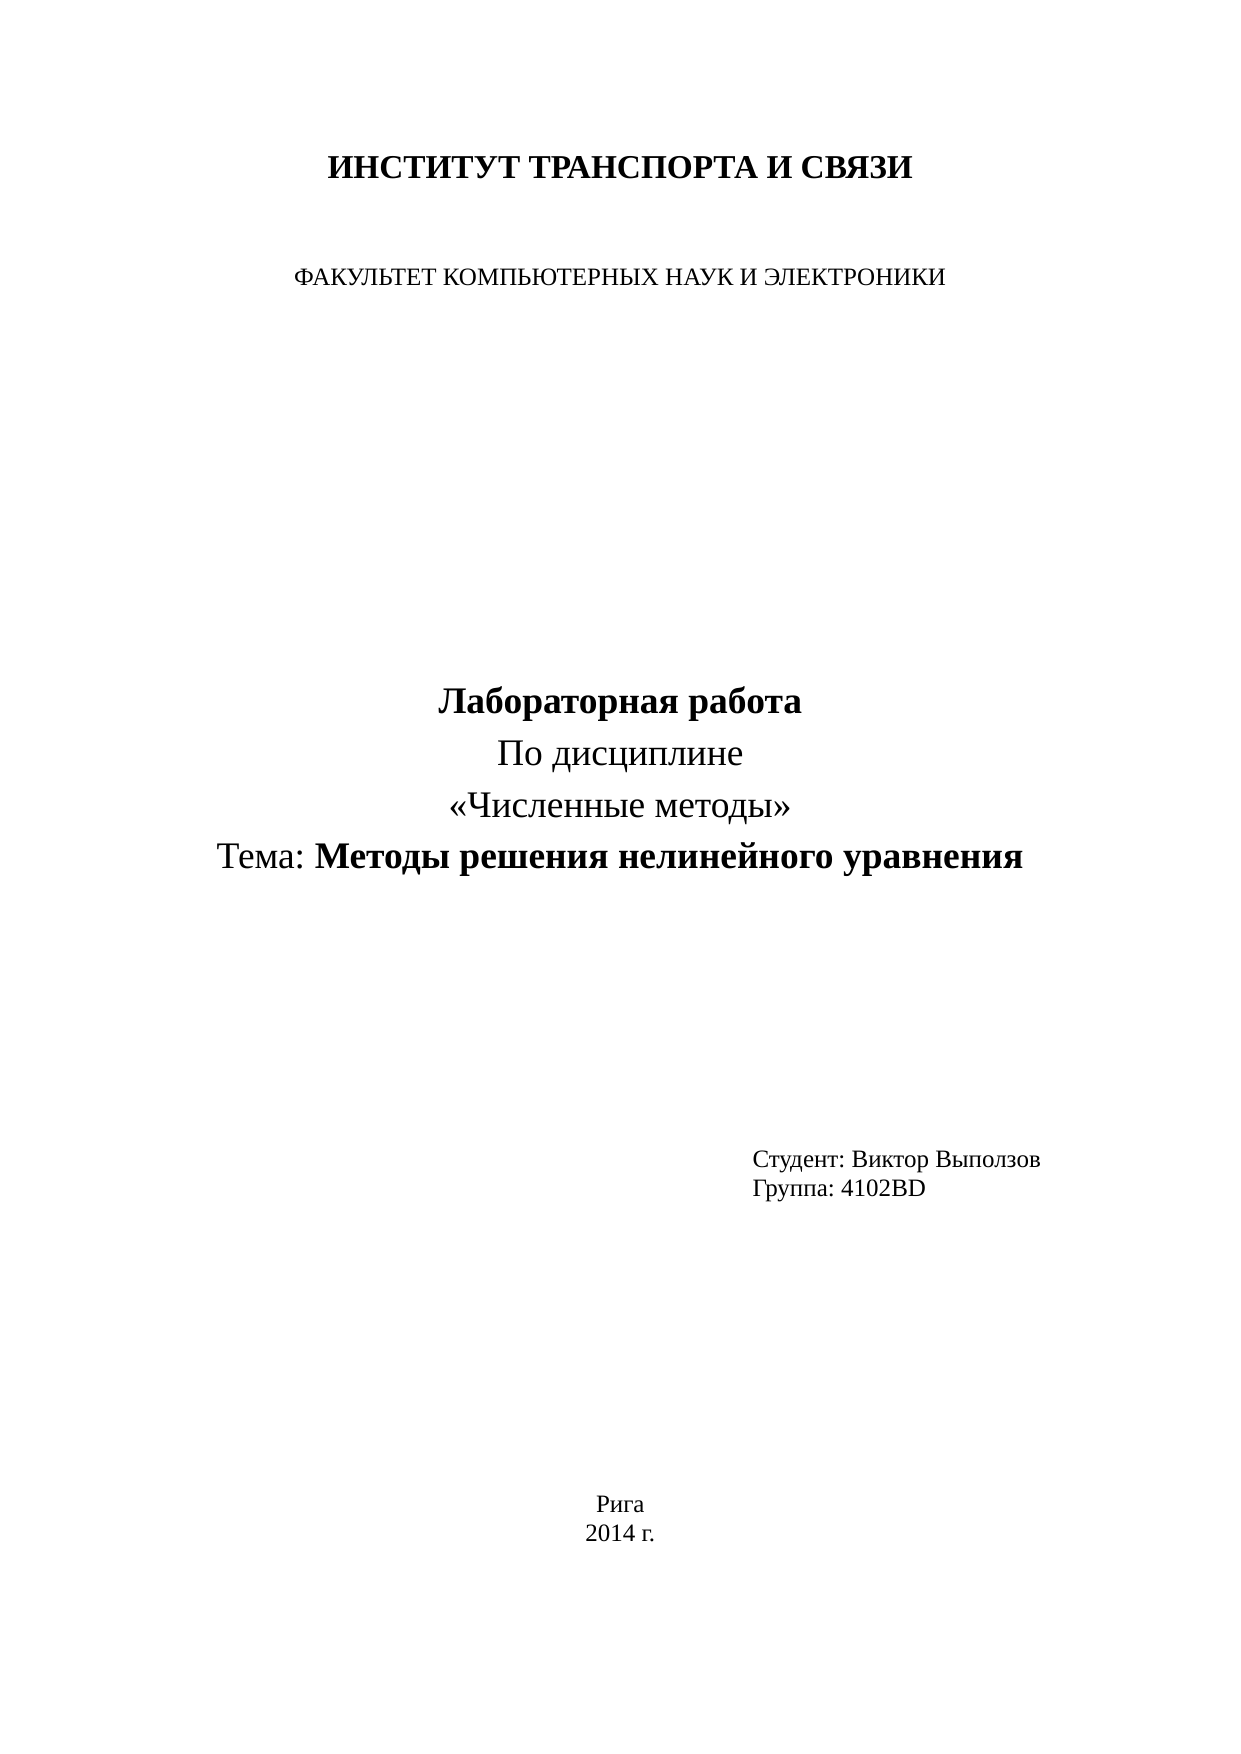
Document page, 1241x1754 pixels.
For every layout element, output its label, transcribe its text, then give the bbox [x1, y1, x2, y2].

text Тема: Методы решения нелинейного уравнения [88, 834, 1152, 877]
text «Численные методы» [88, 782, 1152, 825]
text ФАКУЛЬТЕТ КОМПЬЮТЕРНЫХ НАУК И ЭЛЕКТРОНИКИ [88, 262, 1152, 291]
text ИНСТИТУТ ТРАНСПОРТА И СВЯЗИ [88, 147, 1152, 185]
text 2014 г. [88, 1518, 1152, 1547]
text Студент: Виктор Выползов [752, 1144, 1152, 1173]
text Рига [88, 1489, 1152, 1518]
text Лабораторная работа [88, 679, 1152, 722]
text По дисциплине [88, 730, 1152, 773]
text Группа: 4102BD [752, 1173, 1152, 1230]
